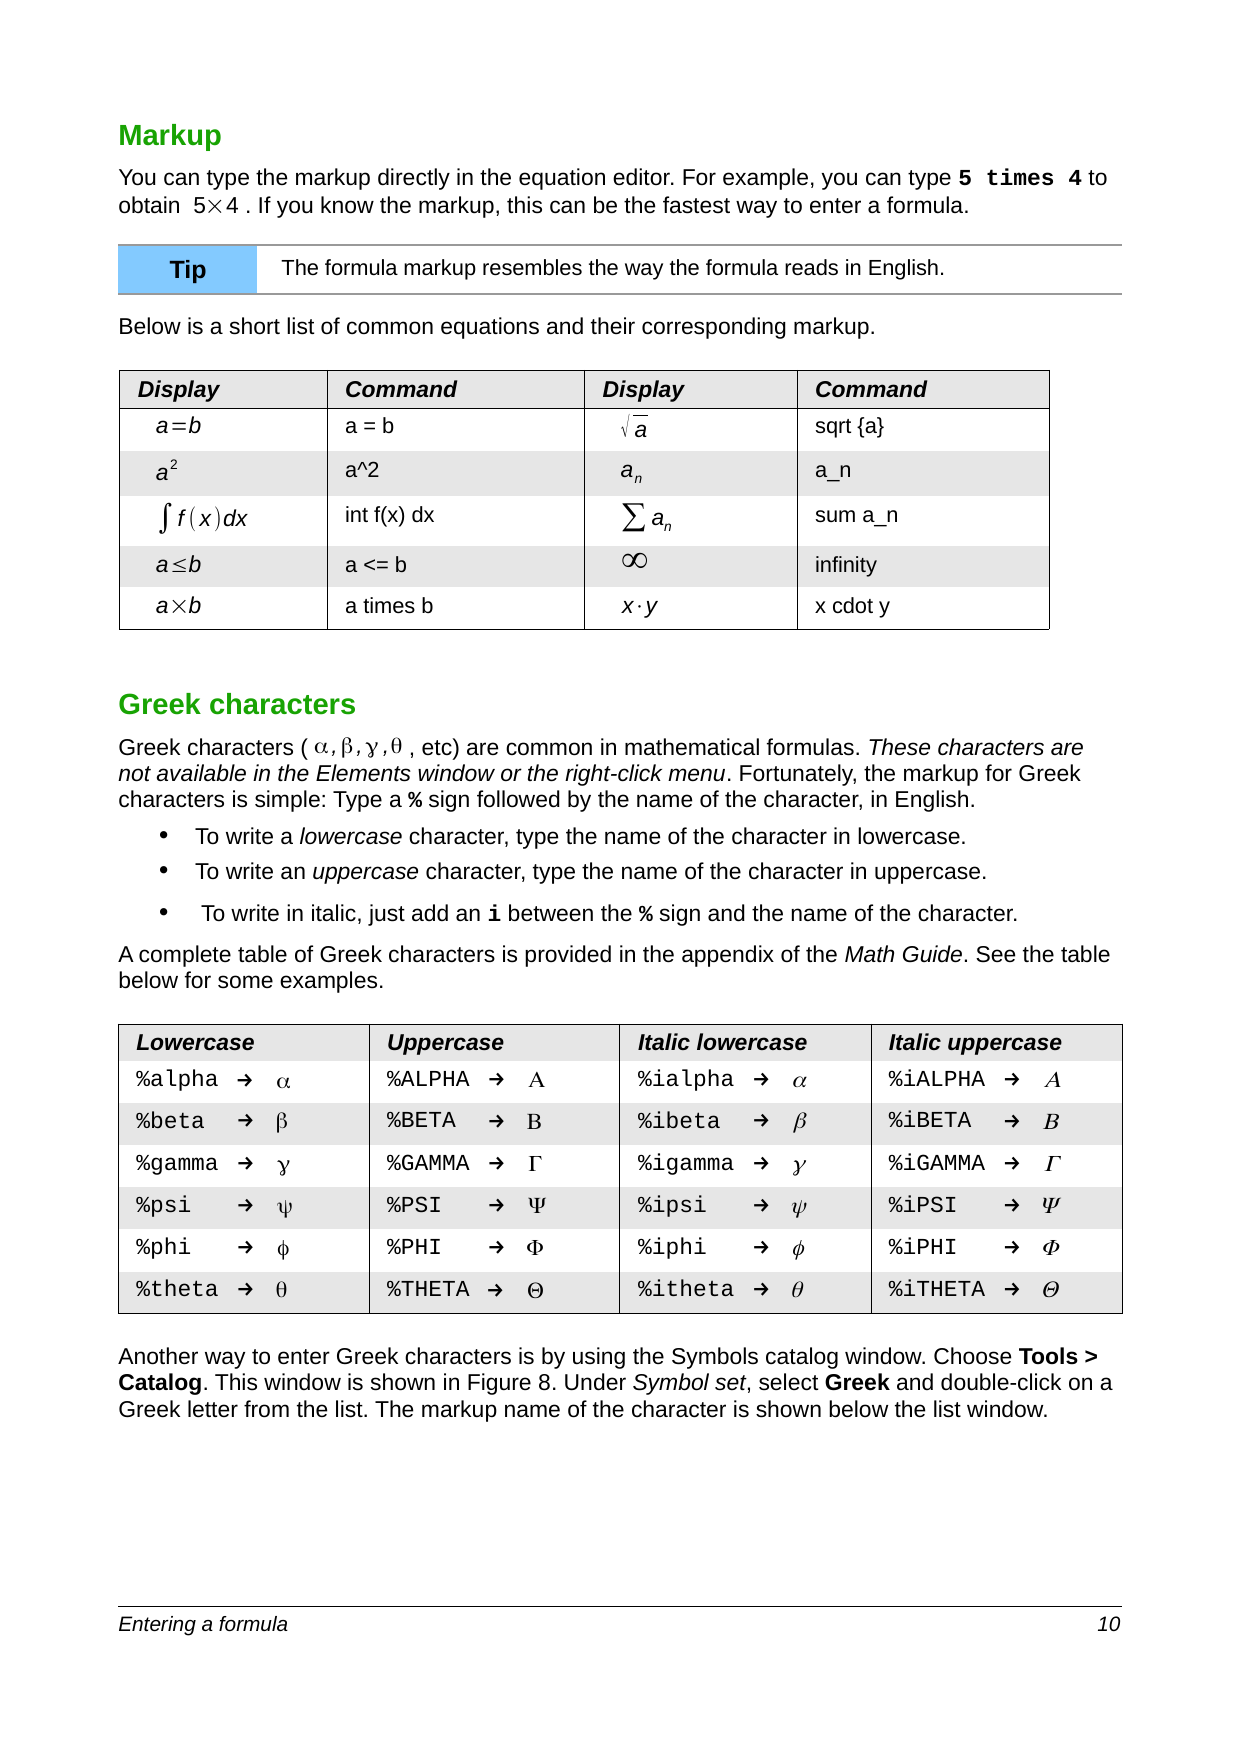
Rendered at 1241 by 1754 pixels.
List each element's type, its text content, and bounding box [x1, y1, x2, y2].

table_cell %THETA [370, 1272, 619, 1313]
table_cell int f(x) dx [328, 496, 584, 546]
table_header Display [120, 371, 327, 408]
table_cell %iBETA [872, 1103, 1122, 1145]
list To write in italic, just add an i between the % sign and the name of the character. [156, 898, 1122, 928]
table_cell %psi [119, 1187, 369, 1229]
table_cell %ALPHA [370, 1061, 619, 1103]
table_cell %ipsi [620, 1187, 871, 1229]
table_cell %GAMMA [370, 1145, 619, 1187]
table_header The formula markup resembles the way the formula reads in English. [258, 246, 1122, 293]
table_cell %PHI [370, 1230, 619, 1272]
table_cell %iGAMMA [872, 1145, 1122, 1187]
text You can type the markup directly in the equation editor. For example, you can type 5 times 4 to obtain . If you know the markup, this can be the fastest way to enter a formula. [118, 164, 1122, 219]
table_header Command [798, 371, 1049, 408]
table_cell %theta [119, 1272, 369, 1313]
table_cell a <= b [328, 546, 584, 587]
table_cell %gamma [119, 1145, 369, 1187]
table_cell [120, 588, 327, 629]
table_cell %phi [119, 1230, 369, 1272]
text A complete table of Greek characters is provided in the appendix of the Math Guide. See the table below for some examples. [118, 941, 1122, 993]
text Below is a short list of common equations and their corresponding markup. [118, 313, 1122, 339]
table_header Command [328, 371, 584, 408]
table_header Display [585, 371, 797, 408]
table_cell [585, 546, 797, 587]
table_cell [585, 588, 797, 629]
table_header Tip [118, 246, 257, 293]
table_cell [120, 546, 327, 587]
table_cell %BETA [370, 1103, 619, 1145]
table_cell [585, 496, 797, 546]
table_header Italic uppercase [872, 1025, 1122, 1061]
table_cell %iphi [620, 1230, 871, 1272]
table_cell %ibeta [620, 1103, 871, 1145]
table_cell %igamma [620, 1145, 871, 1187]
table_cell infinity [798, 546, 1049, 587]
table_cell %beta [119, 1103, 369, 1145]
table_cell x cdot y [798, 588, 1049, 629]
table_cell %iTHETA [872, 1272, 1122, 1313]
table_cell %iALPHA [872, 1061, 1122, 1103]
table_cell %iPHI [872, 1230, 1122, 1272]
table_cell %ialpha [620, 1061, 871, 1103]
table_cell %itheta [620, 1272, 871, 1313]
table_cell [120, 451, 327, 496]
table_cell sqrt {a} [798, 409, 1049, 451]
list Greek characters (, etc) are common in mathematical formulas. These characters are not available in the Elements window or the right-click menu. Fortunately, the markup for Greek characters is simple: Type a % sign followed by the name of the character, in English. [118, 733, 1122, 814]
list To write an uppercase character, type the name of the character in uppercase. [156, 856, 1122, 886]
table_cell sum a_n [798, 496, 1049, 546]
table_cell %iPSI [872, 1187, 1122, 1229]
table_cell [585, 409, 797, 451]
table_header Uppercase [370, 1025, 619, 1061]
table_cell a times b [328, 588, 584, 629]
subtitle Markup [118, 118, 1122, 152]
list To write a lowercase character, type the name of the character in lowercase. [156, 821, 1122, 850]
table_cell [585, 451, 797, 496]
table_cell a_n [798, 451, 1049, 496]
table_cell %PSI [370, 1187, 619, 1229]
table_cell %alpha [119, 1061, 369, 1103]
table_header Italic lowercase [620, 1025, 871, 1061]
subtitle Greek characters [118, 687, 1122, 721]
table_header Lowercase [119, 1025, 369, 1061]
text Another way to enter Greek characters is by using the Symbols catalog window. Choose Tools > Catalog. This window is shown in Figure 8. Under Symbol set, select Greek and double-click on a Greek letter from the list. The markup name of the character is shown below the list window. [118, 1343, 1122, 1422]
table_cell [120, 409, 327, 451]
table_cell [120, 496, 327, 546]
table_cell a = b [328, 409, 584, 451]
table_cell a^2 [328, 451, 584, 496]
